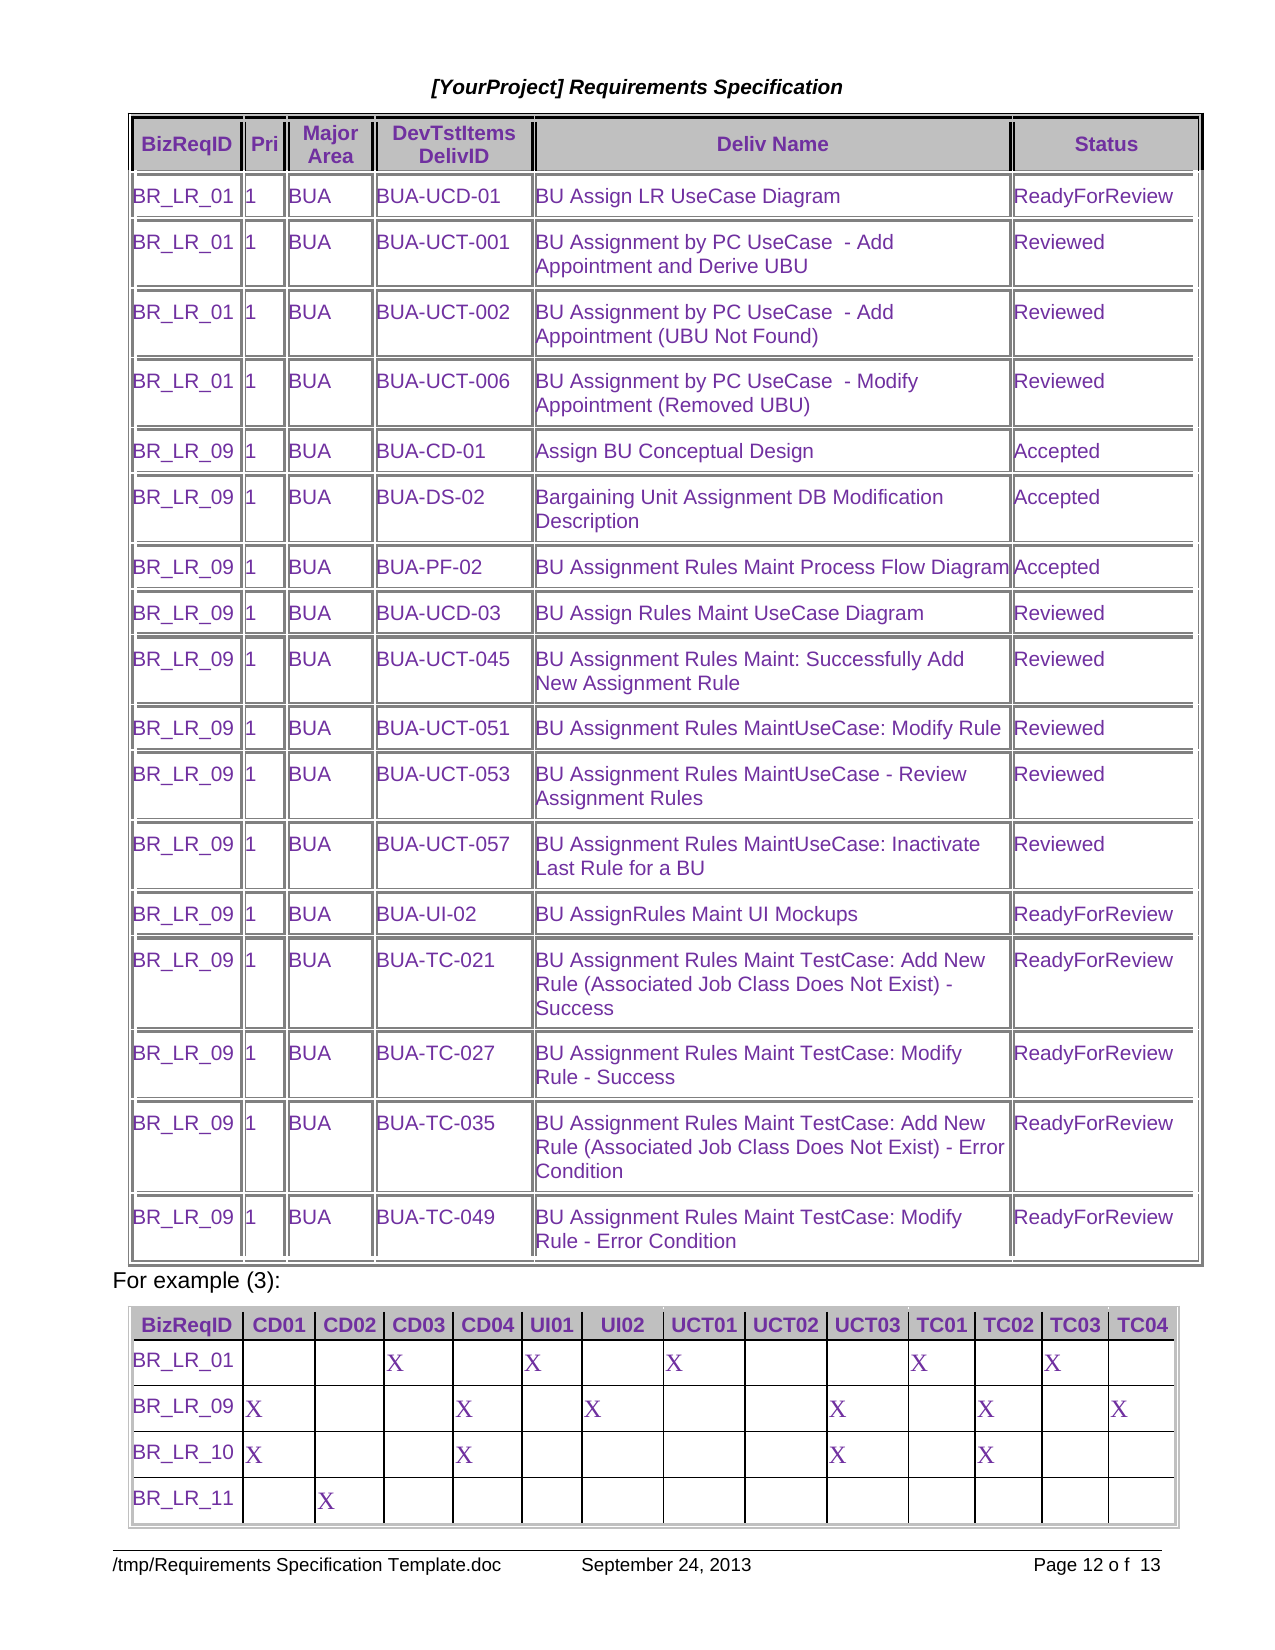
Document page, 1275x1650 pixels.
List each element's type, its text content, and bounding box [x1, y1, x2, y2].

table_cell BR_LR_01 [131, 216, 243, 285]
table_cell X [828, 1386, 908, 1431]
table_header UI02 [583, 1312, 663, 1339]
table_cell 1 [246, 431, 283, 471]
table_cell BUA [290, 593, 371, 632]
table_cell Assign BU Conceptual Design [537, 431, 1009, 471]
table_cell [454, 1341, 521, 1385]
table_cell ReadyForReview [1012, 888, 1201, 933]
table_cell BR_LR_09 [131, 702, 243, 748]
table_cell BUA [290, 292, 371, 355]
table_cell 1 [246, 708, 283, 748]
table_header TC04 [1109, 1312, 1174, 1339]
table_cell BUA-UCT-053 [378, 754, 531, 818]
table_header UCT01 [664, 1312, 744, 1339]
table_cell X [976, 1432, 1041, 1477]
table_cell Accepted [1012, 541, 1201, 586]
table_cell X [523, 1341, 581, 1385]
table_header UI01 [523, 1312, 581, 1339]
table_cell [909, 1386, 974, 1431]
table_cell X [385, 1341, 452, 1385]
table_cell BR_LR_09 [131, 888, 243, 933]
table_header Deliv Name [534, 114, 1012, 170]
table_cell BU Assignment Rules Maint TestCase: Add New Rule (Associated Job Class Does Not Exist) - Error Condition [537, 1103, 1009, 1191]
table_cell Reviewed [1012, 285, 1201, 355]
table_cell 1 [246, 940, 283, 1027]
table_cell BR_LR_09 [131, 933, 243, 1027]
table_cell 1 [246, 361, 283, 425]
table_cell BUA-UCT-045 [378, 639, 531, 702]
table_cell Accepted [1012, 425, 1201, 471]
table_cell BUA-UCT-006 [378, 361, 531, 425]
table_cell [385, 1386, 452, 1431]
table_cell BUA-UCT-001 [378, 222, 531, 285]
table_cell ReadyForReview [1012, 933, 1201, 1027]
table_cell 1 [246, 894, 283, 933]
table_cell BR_LR_09 [131, 471, 243, 541]
table_cell Reviewed [1012, 748, 1201, 818]
table_cell BUA-UI-02 [378, 894, 531, 933]
table_cell X [1043, 1341, 1108, 1385]
table_cell X [244, 1386, 314, 1431]
table_cell BR_LR_09 [131, 818, 243, 887]
table_header Pri [243, 114, 286, 170]
table_cell [244, 1478, 314, 1523]
table_cell BUA [290, 1033, 371, 1097]
table_cell BUA-UCT-057 [378, 824, 531, 887]
table_cell Reviewed [1012, 702, 1201, 748]
table_header TC03 [1043, 1312, 1108, 1339]
table_cell BUA [290, 894, 371, 933]
table_cell [746, 1432, 826, 1477]
table_cell BU Assignment by PC UseCase - Add Appointment (UBU Not Found) [537, 292, 1009, 355]
table_cell BR_LR_09 [131, 1027, 243, 1097]
table_cell X [976, 1386, 1041, 1431]
table_cell [664, 1432, 744, 1477]
table_cell BUA-DS-02 [378, 477, 531, 541]
table_cell ReadyForReview [1012, 170, 1201, 216]
table_cell BU Assignment Rules MaintUseCase - Review Assignment Rules [537, 754, 1009, 818]
table_cell [976, 1341, 1041, 1385]
table_cell BUA-UCT-051 [378, 708, 531, 748]
table_cell BU AssignRules Maint UI Mockups [537, 894, 1009, 933]
table_cell X [909, 1341, 974, 1385]
table_cell BUA-TC-049 [374, 1191, 534, 1260]
table_cell [909, 1478, 974, 1523]
table_cell BUA-CD-01 [378, 431, 531, 471]
table_cell 1 [246, 477, 283, 541]
table_cell [583, 1478, 663, 1523]
table_header BizReqID [134, 1312, 242, 1339]
table_cell 1 [246, 754, 283, 818]
table_cell BR_LR_09 [131, 586, 243, 632]
table_cell 1 [246, 292, 283, 355]
table_cell BR_LR_09 [131, 748, 243, 818]
table_cell Reviewed [1012, 632, 1201, 702]
table_cell X [454, 1432, 521, 1477]
table_cell [316, 1432, 383, 1477]
table_cell [583, 1341, 663, 1385]
table_cell 1 [246, 824, 283, 887]
table_cell BUA-UCD-01 [378, 176, 531, 216]
text For example (3): [112, 1267, 1162, 1293]
table_cell [244, 1341, 314, 1385]
table_cell Reviewed [1012, 586, 1201, 632]
table_header UCT03 [828, 1312, 908, 1339]
table_cell BU Assignment Rules MaintUseCase: Inactivate Last Rule for a BU [537, 824, 1009, 887]
table_cell BU Assign Rules Maint UseCase Diagram [537, 593, 1009, 632]
table_header CD02 [316, 1312, 383, 1339]
table_cell BU Assignment by PC UseCase - Add Appointment and Derive UBU [537, 222, 1009, 285]
table_cell BR_LR_09 [131, 1191, 243, 1260]
table_cell [1043, 1478, 1108, 1523]
table_cell BU Assignment by PC UseCase - Modify Appointment (Removed UBU) [537, 361, 1009, 425]
table_cell X [454, 1386, 521, 1431]
table_cell Reviewed [1012, 355, 1201, 425]
table_cell [1043, 1432, 1108, 1477]
table_cell [523, 1386, 581, 1431]
table_cell BU Assignment Rules Maint TestCase: Add New Rule (Associated Job Class Does Not Exist) - Success [537, 940, 1009, 1027]
table_cell [316, 1341, 383, 1385]
table_cell X [244, 1432, 314, 1477]
table_cell Bargaining Unit Assignment DB Modification Description [537, 477, 1009, 541]
table_cell BUA [290, 708, 371, 748]
table_cell BR_LR_09 [131, 1097, 243, 1191]
table_cell ReadyForReview [1012, 1191, 1201, 1260]
table_cell [454, 1478, 521, 1523]
table_cell X [664, 1341, 744, 1385]
table_cell X [828, 1432, 908, 1477]
table_cell BR_LR_01 [131, 285, 243, 355]
table_cell 1 [246, 547, 283, 586]
table_cell BU Assignment Rules Maint TestCase: Modify Rule - Success [537, 1033, 1009, 1097]
table_cell BUA [290, 1103, 371, 1191]
table_cell [828, 1341, 908, 1385]
table_cell BU Assignment Rules Maint: Successfully Add New Assignment Rule [537, 639, 1009, 702]
table_cell BR_LR_01 [131, 170, 243, 216]
table_cell BR_LR_09 [131, 632, 243, 702]
table_cell BUA [290, 639, 371, 702]
table_cell BUA-TC-027 [378, 1033, 531, 1097]
table_cell BR_LR_01 [134, 1341, 242, 1385]
table_cell 1 [246, 176, 283, 216]
table_cell BUA [290, 222, 371, 285]
table_header UCT02 [746, 1312, 826, 1339]
table_cell Reviewed [1012, 818, 1201, 887]
table_cell X [316, 1478, 383, 1523]
table_cell [316, 1386, 383, 1431]
table_cell [1043, 1386, 1108, 1431]
table_cell BUA [290, 824, 371, 887]
table_cell BR_LR_09 [131, 425, 243, 471]
table_cell BU Assign LR UseCase Diagram [537, 176, 1009, 216]
table_cell [746, 1478, 826, 1523]
table_cell BUA-TC-035 [378, 1103, 531, 1191]
table_cell [664, 1386, 744, 1431]
table_header CD01 [244, 1312, 314, 1339]
table_cell BUA [286, 1191, 374, 1260]
table_cell [976, 1478, 1041, 1523]
table_header DevTstItems DelivID [374, 114, 534, 170]
table_cell BU Assignment Rules Maint TestCase: Modify Rule - Error Condition [534, 1191, 1012, 1260]
table_cell 1 [243, 1191, 286, 1260]
table_header Major Area [286, 114, 374, 170]
table_header TC02 [976, 1312, 1041, 1339]
table_cell BUA [290, 431, 371, 471]
table_cell BUA-PF-02 [378, 547, 531, 586]
table_cell BUA [290, 754, 371, 818]
table_cell 1 [246, 1103, 283, 1191]
table_header BizReqID [134, 119, 243, 170]
table_cell [746, 1341, 826, 1385]
table_cell [1109, 1432, 1174, 1477]
table_cell BU Assignment Rules MaintUseCase: Modify Rule [537, 708, 1009, 748]
table_cell BR_LR_11 [134, 1478, 242, 1523]
table_header TC01 [909, 1312, 974, 1339]
table_cell X [583, 1386, 663, 1431]
table_cell BUA [290, 547, 371, 586]
table_cell BR_LR_09 [134, 1386, 242, 1431]
table_cell BR_LR_10 [134, 1432, 242, 1477]
table_cell 1 [246, 222, 283, 285]
table_cell [523, 1478, 581, 1523]
table_header CD04 [454, 1312, 521, 1339]
table_cell BUA [290, 477, 371, 541]
table_cell [583, 1432, 663, 1477]
table_cell Reviewed [1012, 216, 1201, 285]
table_cell BUA-UCT-002 [378, 292, 531, 355]
table_header Status [1012, 114, 1201, 170]
table_cell ReadyForReview [1012, 1097, 1201, 1191]
table_cell [1109, 1478, 1174, 1523]
table_cell [746, 1386, 826, 1431]
table_cell ReadyForReview [1012, 1027, 1201, 1097]
table_cell [385, 1432, 452, 1477]
table_cell BU Assignment Rules Maint Process Flow Diagram [537, 547, 1009, 586]
table_cell X [1109, 1386, 1174, 1431]
table_cell [664, 1478, 744, 1523]
table_cell [909, 1432, 974, 1477]
table_cell 1 [246, 639, 283, 702]
table_cell [828, 1478, 908, 1523]
table_cell BUA-TC-021 [378, 940, 531, 1027]
table_cell [385, 1478, 452, 1523]
table_cell BUA-UCD-03 [378, 593, 531, 632]
table_cell BUA [290, 361, 371, 425]
table_cell BR_LR_01 [131, 355, 243, 425]
table_cell BUA [290, 176, 371, 216]
table_cell 1 [246, 593, 283, 632]
table_cell Accepted [1012, 471, 1201, 541]
table_header CD03 [385, 1312, 452, 1339]
table_cell BUA [290, 940, 371, 1027]
table_cell [1109, 1341, 1174, 1385]
table_cell BR_LR_09 [131, 541, 243, 586]
table_cell [523, 1432, 581, 1477]
table_cell 1 [246, 1033, 283, 1097]
